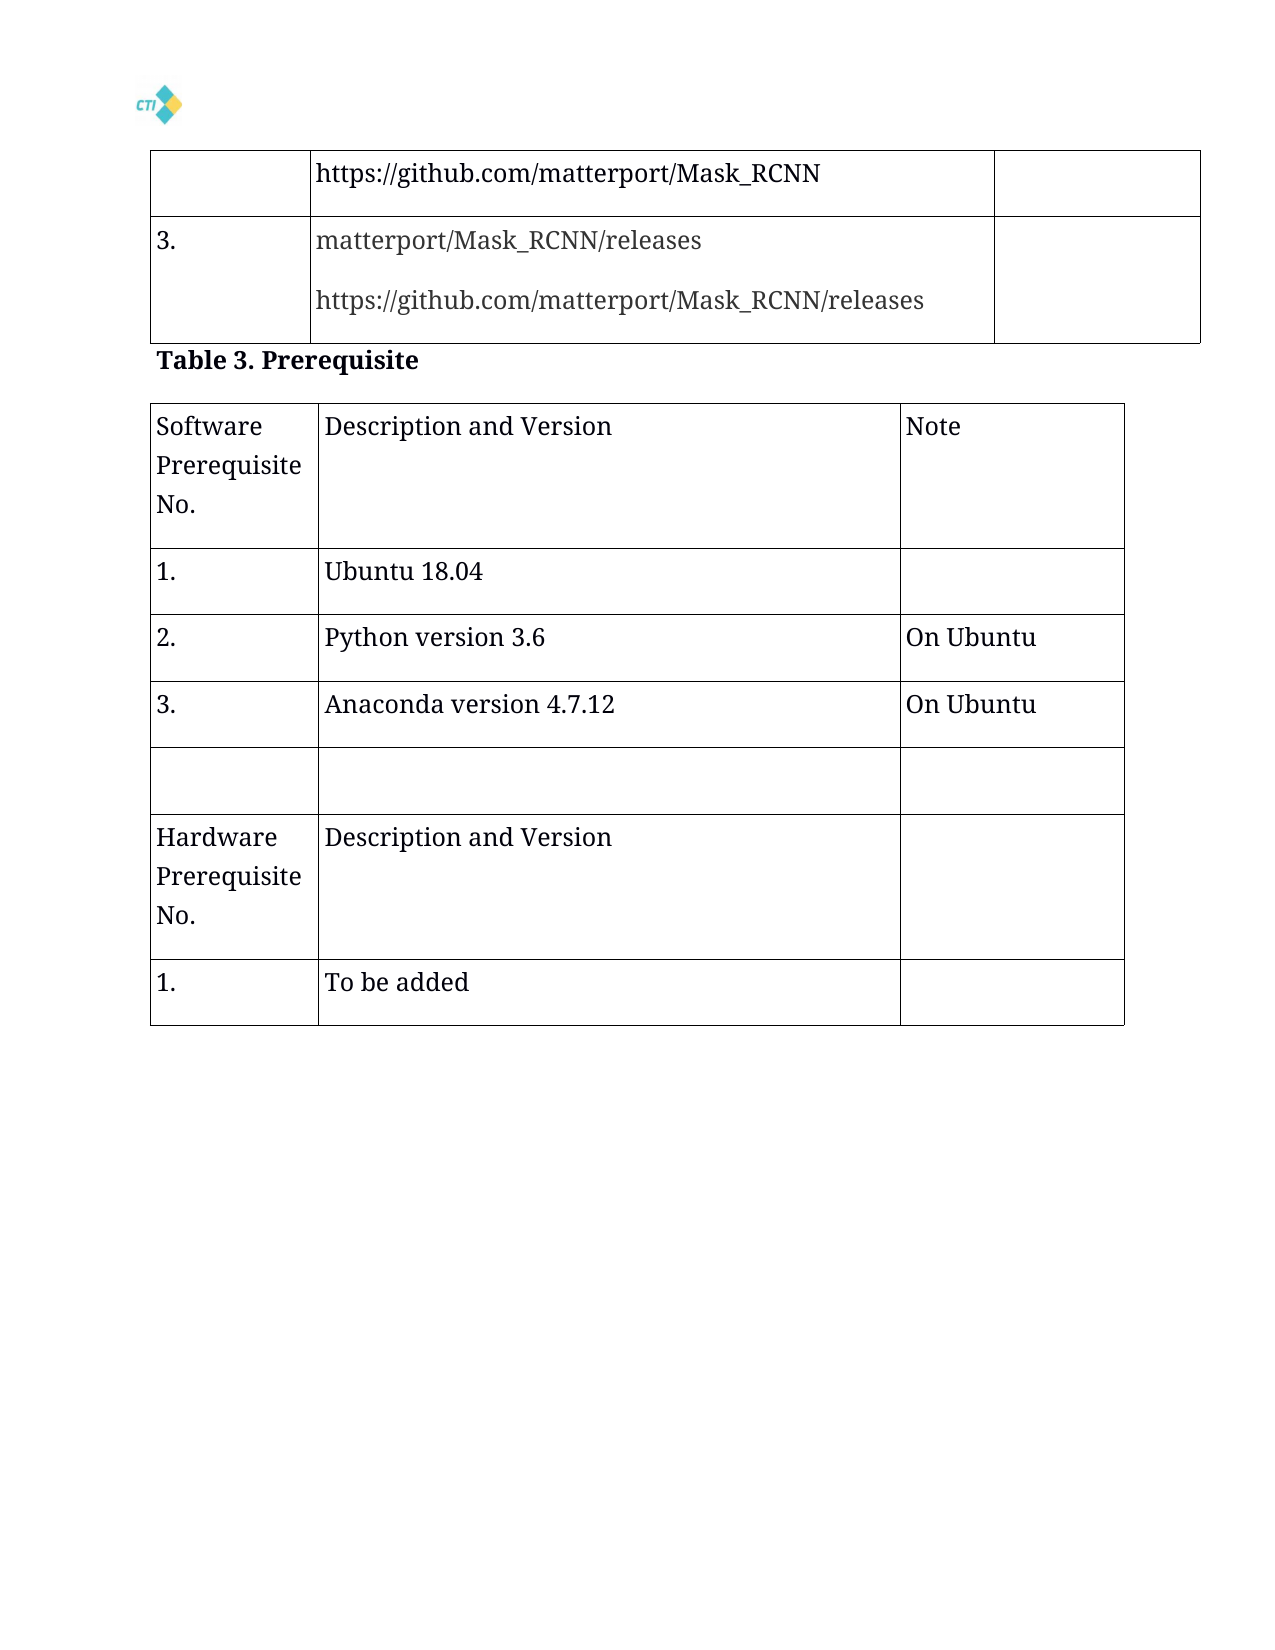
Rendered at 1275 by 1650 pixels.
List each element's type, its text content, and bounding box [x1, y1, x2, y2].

table_cell 3. [151, 217, 310, 343]
table_header Note [901, 404, 1124, 548]
table_cell 2. [151, 615, 318, 681]
table_header Software Prerequisite No. [151, 404, 318, 548]
table_cell [319, 748, 900, 814]
table_cell Hardware Prerequisite No. [151, 815, 318, 958]
table_cell matterport/Mask_RCNN/releases https://github.com/matterport/Mask_RCNN/releases [311, 217, 994, 343]
table_cell To be added [319, 960, 900, 1025]
table_cell [901, 549, 1124, 614]
table_cell [151, 151, 310, 216]
table_cell 1. [151, 960, 318, 1025]
table_cell [995, 151, 1200, 216]
table_header Description and Version [319, 404, 900, 548]
picture [134, 75, 183, 126]
table_cell [901, 748, 1124, 814]
table_cell Ubuntu 18.04 [319, 549, 900, 614]
table_cell Description and Version [319, 815, 900, 958]
table_cell [901, 815, 1124, 958]
table_cell Python version 3.6 [319, 615, 900, 681]
table_cell Anaconda version 4.7.12 [319, 682, 900, 747]
table_cell https://github.com/matterport/Mask_RCNN [311, 151, 994, 216]
table_cell 1. [151, 549, 318, 614]
table_cell On Ubuntu [901, 682, 1124, 747]
table_cell [901, 960, 1124, 1025]
table_cell [151, 748, 318, 814]
text Table 3. Prerequisite [150, 344, 1125, 377]
table_cell 3. [151, 682, 318, 747]
table_cell On Ubuntu [901, 615, 1124, 681]
table_cell [995, 217, 1200, 343]
